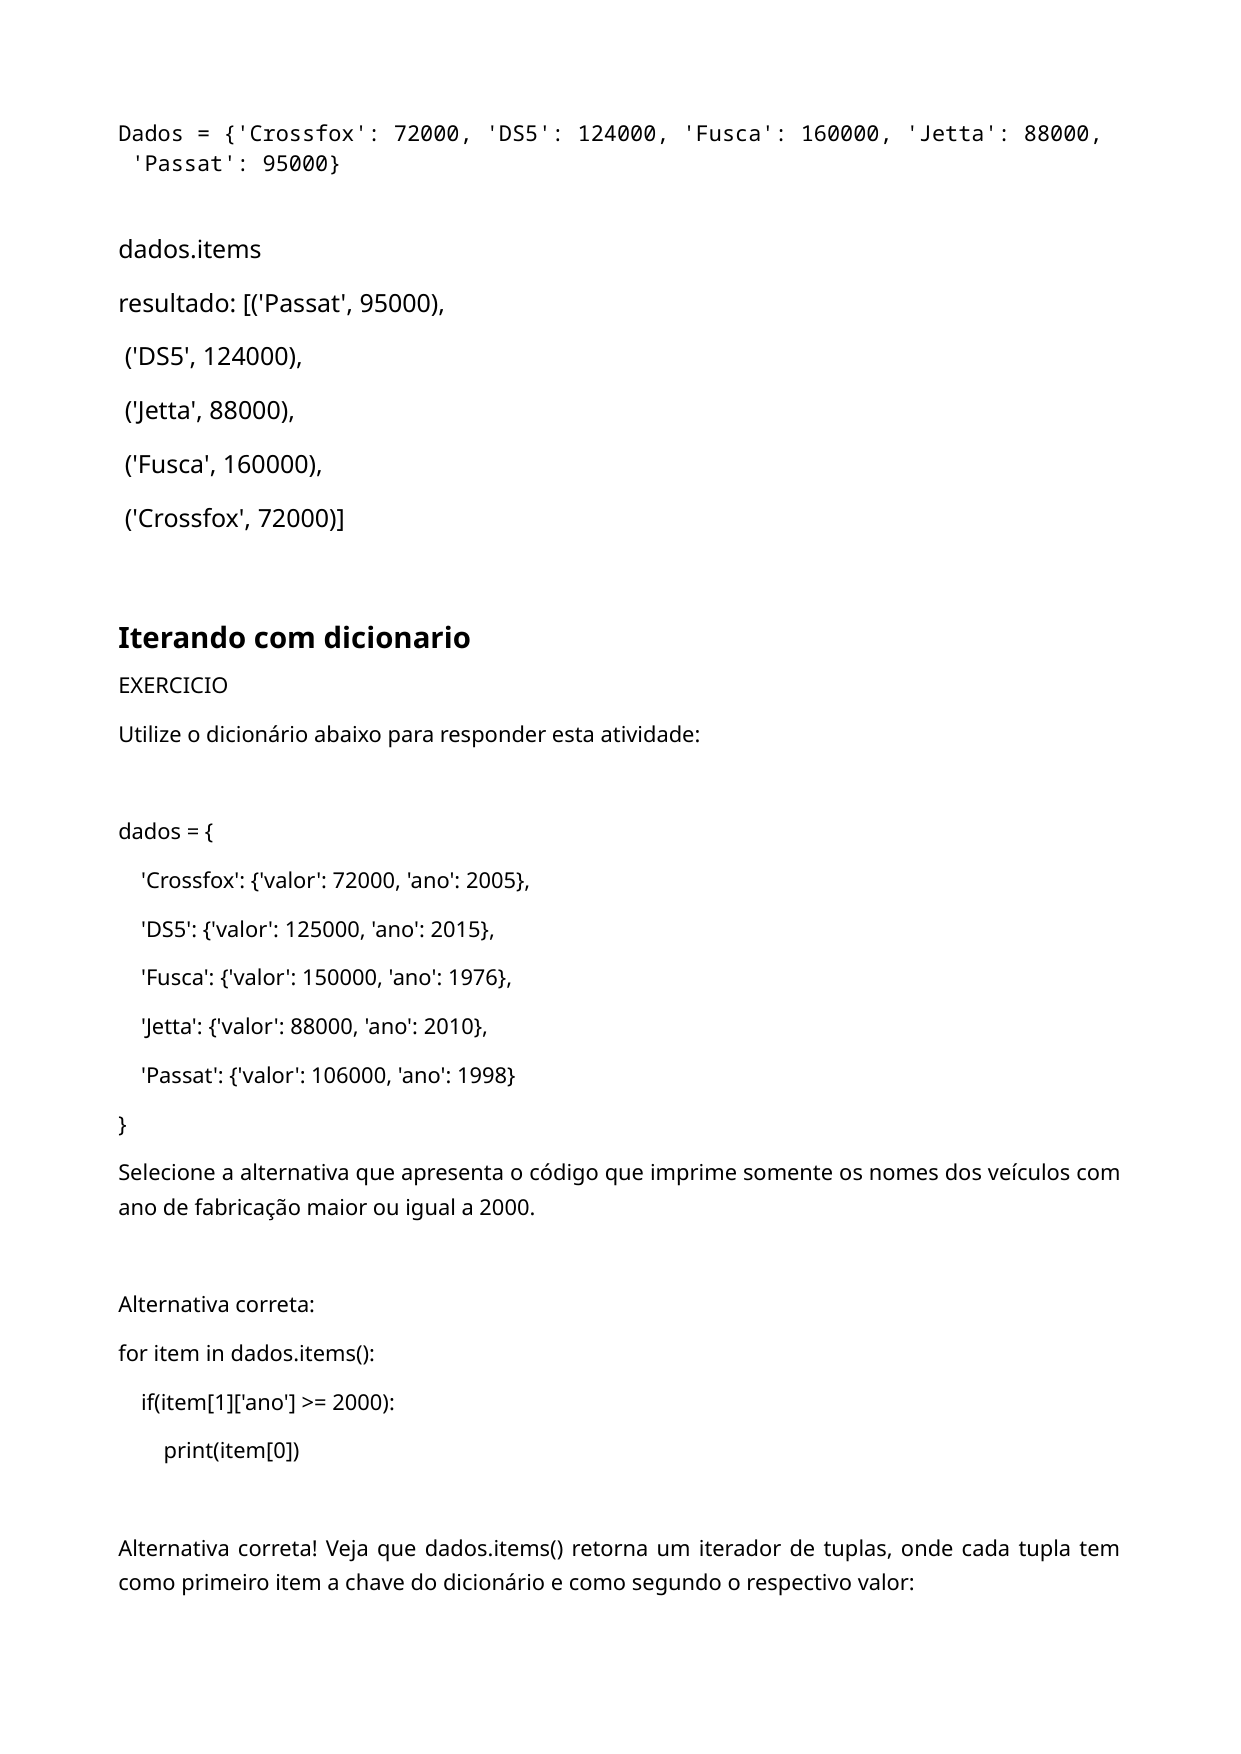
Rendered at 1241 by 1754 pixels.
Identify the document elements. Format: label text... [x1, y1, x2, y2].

text Dados = {'Crossfox': 72000, 'DS5': 124000, 'Fusca': 160000, 'Jetta': 88000, [118, 118, 1122, 148]
text 'Jetta': {'valor': 88000, 'ano': 2010}, [118, 1011, 1122, 1041]
text resultado: [('Passat', 95000), [118, 285, 1122, 319]
text ('Jetta', 88000), [118, 393, 1122, 427]
text EXERCICIO [118, 670, 1122, 699]
text Alternativa correta: [118, 1289, 1122, 1319]
text Utilize o dicionário abaixo para responder esta atividade: [118, 718, 1122, 748]
text } [118, 1108, 1122, 1138]
text 'DS5': {'valor': 125000, 'ano': 2015}, [118, 913, 1122, 943]
text dados = { [118, 816, 1122, 846]
text Alternativa correta! Veja que dados.items() retorna um iterador de tuplas, onde cada tupla tem como primeiro item a chave do dicionário e como segundo o respectivo valor: [118, 1533, 1122, 1597]
text dados.items [118, 231, 1122, 266]
text for item in dados.items(): [118, 1338, 1122, 1367]
text 'Fusca': {'valor': 150000, 'ano': 1976}, [118, 962, 1122, 992]
text Selecione a alternativa que apresenta o código que imprime somente os nomes dos veículos com ano de fabricação maior ou igual a 2000. [118, 1157, 1122, 1221]
text 'Crossfox': {'valor': 72000, 'ano': 2005}, [118, 865, 1122, 894]
text 'Passat': 95000} [118, 148, 1122, 178]
text ('Crossfox', 72000)] [118, 500, 1122, 534]
text ('Fusca', 160000), [118, 446, 1122, 481]
text ('DS5', 124000), [118, 339, 1122, 373]
text 'Passat': {'valor': 106000, 'ano': 1998} [118, 1060, 1122, 1089]
subtitle Iterando com dicionario [118, 617, 1122, 657]
text print(item[0]) [118, 1435, 1122, 1465]
text if(item[1]['ano'] >= 2000): [118, 1386, 1122, 1416]
